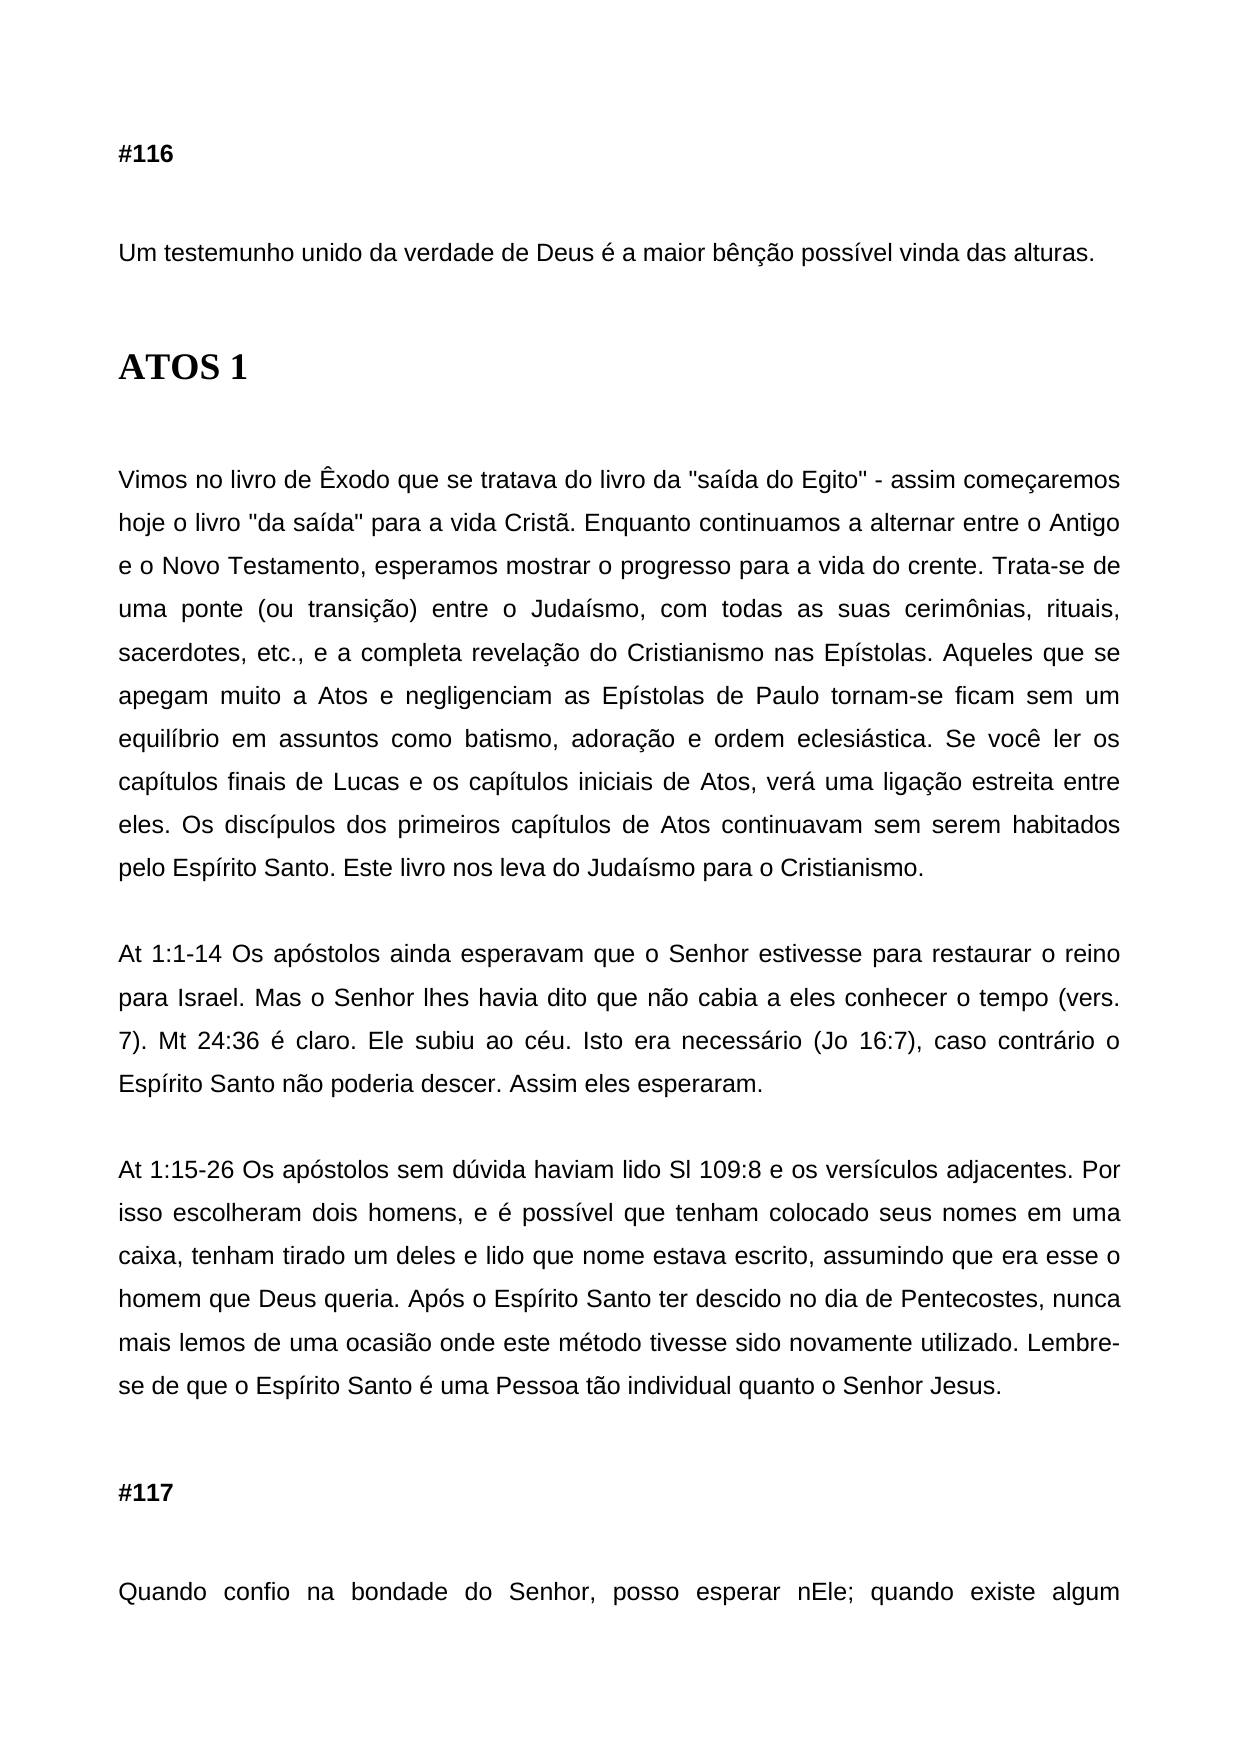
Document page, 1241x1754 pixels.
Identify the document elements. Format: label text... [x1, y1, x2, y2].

text Vimos no livro de Êxodo que se tratava do livro da "saída do Egito" - assim começaremos hoje o livro "da saída" para a vida Cristã. Enquanto continuamos a alternar entre o Antigo e o Novo Testamento, esperamos mostrar o progresso para a vida do crente. Trata-se de uma ponte (ou transição) entre o Judaísmo, com todas as suas cerimônias, rituais, sacerdotes, etc., e a completa revelação do Cristianismo nas Epístolas. Aqueles que se apegam muito a Atos e negligenciam as Epístolas de Paulo tornam-se ficam sem um equilíbrio em assuntos como batismo, adoração e ordem eclesiástica. Se você ler os capítulos finais de Lucas e os capítulos iniciais de Atos, verá uma ligação estreita entre eles. Os discípulos dos primeiros capítulos de Atos continuavam sem serem habitados pelo Espírito Santo. Este livro nos leva do Judaísmo para o Cristianismo. [118, 465, 1122, 882]
text At 1:15-26 Os apóstolos sem dúvida haviam lido Sl 109:8 e os versículos adjacentes. Por isso escolheram dois homens, e é possível que tenham colocado seus nomes em uma caixa, tenham tirado um deles e lido que nome estava escrito, assumindo que era esse o homem que Deus queria. Após o Espírito Santo ter descido no dia de Pentecostes, nunca mais lemos de uma ocasião onde este método tivesse sido novamente utilizado. Lembre-se de que o Espírito Santo é uma Pessoa tão individual quanto o Senhor Jesus. [118, 1155, 1122, 1399]
subtitle #116 [118, 139, 1122, 168]
text Um testemunho unido da verdade de Deus é a maior bênção possível vinda das alturas. [118, 238, 1122, 266]
text Quando confio na bondade do Senhor, posso esperar nEle; quando existe algum [118, 1577, 1122, 1605]
text At 1:1-14 Os apóstolos ainda esperavam que o Senhor estivesse para restaurar o reino para Israel. Mas o Senhor lhes havia dito que não cabia a eles conhecer o tempo (vers. 7). Mt 24:36 é claro. Ele subiu ao céu. Isto era necessário (Jo 16:7), caso contrário o Espírito Santo não poderia descer. Assim eles esperaram. [118, 939, 1122, 1098]
subtitle ATOS 1 [118, 345, 1122, 388]
subtitle #117 [118, 1478, 1122, 1507]
